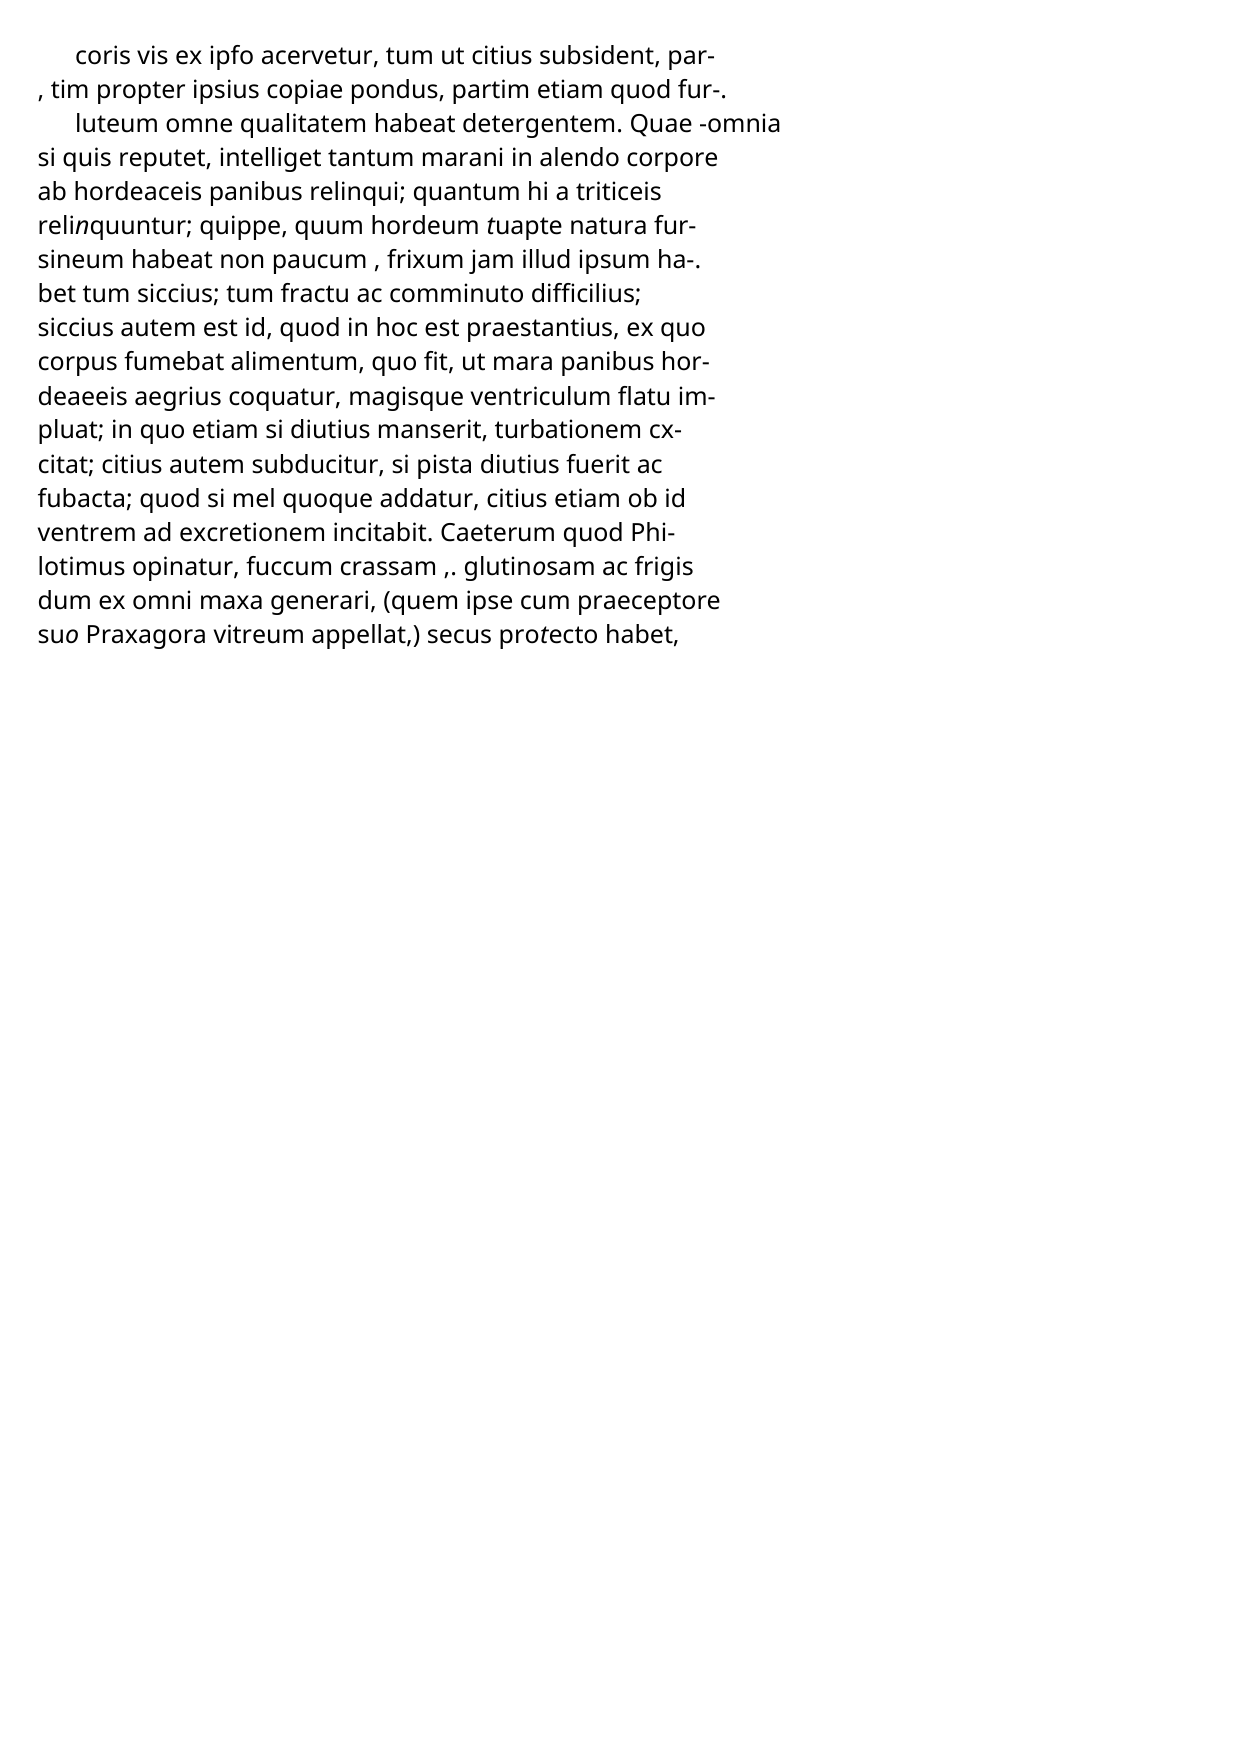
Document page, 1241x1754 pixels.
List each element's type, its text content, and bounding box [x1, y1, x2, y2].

text coris vis ex ipfo acervetur, tum ut citius subsident, par- , tim propter ipsius copiae pondus, partim etiam quod fur-. [37, 37, 1203, 106]
text luteum omne qualitatem habeat detergentem. Quae -omnia si quis reputet, intelliget tantum marani in alendo corpore ab hordeaceis panibus relinqui; quantum hi a triticeis relinquuntur; quippe, quum hordeum tuapte natura fur- sineum habeat non paucum , frixum jam illud ipsum ha-. bet tum siccius; tum fractu ac comminuto difficilius; siccius autem est id, quod in hoc est praestantius, ex quo corpus fumebat alimentum, quo fit, ut mara panibus hor- deaeeis aegrius coquatur, magisque ventriculum flatu im- pluat; in quo etiam si diutius manserit, turbationem cx- citat; citius autem subducitur, si pista diutius fuerit ac fubacta; quod si mel quoque addatur, citius etiam ob id ventrem ad excretionem incitabit. Caeterum quod Phi- lotimus opinatur, fuccum crassam ,. glutinosam ac frigis dum ex omni maxa generari, (quem ipse cum praeceptore suo Praxagora vitreum appellat,) secus protecto habet, [37, 106, 1203, 651]
